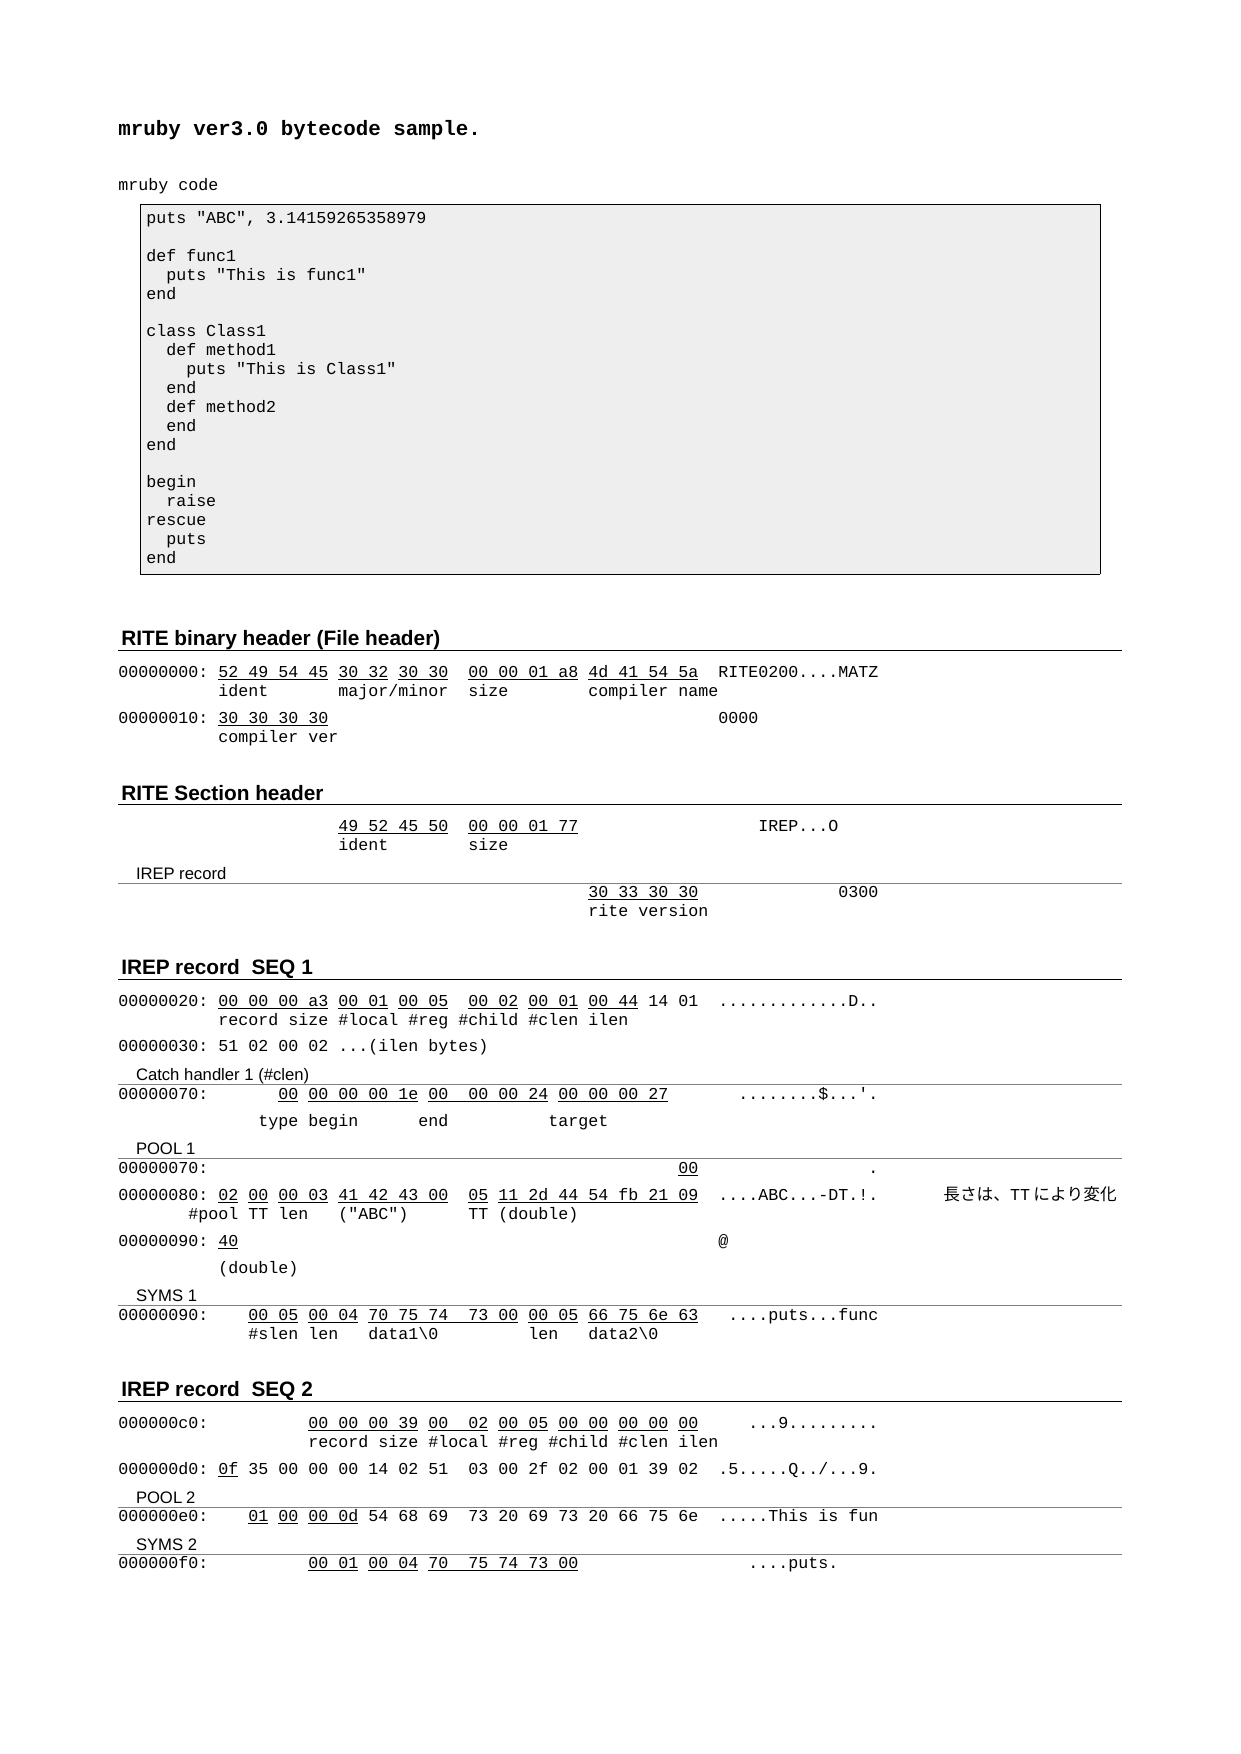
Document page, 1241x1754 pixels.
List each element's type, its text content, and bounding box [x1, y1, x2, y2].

text 49 52 45 50 00 00 01 77 IREP...O ident size [118, 818, 1122, 856]
text 00000010: 30 30 30 30 0000 compiler ver [118, 709, 1122, 747]
text def method2 [141, 392, 1100, 411]
text 000000e0: 01 00 00 0d 54 68 69 73 20 69 73 20 66 75 6e .....This is fun [118, 1508, 1122, 1527]
subtitle IREP record SEQ 2 [118, 1377, 1122, 1401]
text puts "This is func1" [141, 260, 1100, 279]
text 00000090: 00 05 00 04 70 75 74 73 00 00 05 66 75 6e 63 ....puts...func #slen len data1\0 len data2\0 [118, 1306, 1122, 1344]
text 00000070: 00 00 00 00 1e 00 00 00 24 00 00 00 27 ........$...'. [118, 1085, 1122, 1104]
text class Class1 [141, 317, 1100, 336]
text end [141, 411, 1100, 430]
text 00000070: 00 . [118, 1159, 1122, 1178]
subtitle SYMS 2 [118, 1535, 1122, 1554]
text 00000020: 00 00 00 a3 00 01 00 05 00 02 00 01 00 44 14 01 .............D.. record size #local #reg #child #clen ilen [118, 992, 1122, 1030]
text puts [141, 524, 1100, 543]
subtitle RITE binary header (File header) [118, 626, 1122, 650]
subtitle IREP record SEQ 1 [118, 955, 1122, 979]
text 000000d0: 0f 35 00 00 00 14 02 51 03 00 2f 02 00 01 39 02 .5.....Q../...9. [118, 1461, 1122, 1479]
text end [141, 279, 1100, 298]
text rescue [141, 506, 1100, 524]
text 00000030: 51 02 00 02 ...(ilen bytes) [118, 1038, 1122, 1057]
text end [141, 373, 1100, 392]
text mruby ver3.0 bytecode sample. [118, 118, 1122, 142]
text begin [141, 468, 1100, 487]
text puts "ABC", 3.14159265358979 [141, 205, 1100, 223]
text (double) [118, 1259, 1122, 1278]
text raise [141, 487, 1100, 506]
text def func1 [141, 242, 1100, 260]
text def method1 [141, 336, 1100, 355]
subtitle RITE Section header [118, 780, 1122, 804]
text mruby code [118, 177, 1122, 196]
subtitle Catch handler 1 (#clen) [118, 1065, 1122, 1084]
text 30 33 30 30 0300 rite version [118, 884, 1122, 922]
text type begin end target [118, 1112, 1122, 1131]
text 00000080: 02 00 00 03 41 42 43 00 05 11 2d 44 54 fb 21 09 ....ABC...-DT.!. 長さは、TTにより変化 #pool TT len ("ABC") TT (double) [118, 1186, 1122, 1224]
subtitle IREP record [118, 864, 1122, 883]
subtitle POOL 1 [118, 1139, 1122, 1158]
text 00000000: 52 49 54 45 30 32 30 30 00 00 01 a8 4d 41 54 5a RITE0200....MATZ ident major/minor size compiler name [118, 664, 1122, 701]
subtitle POOL 2 [118, 1487, 1122, 1507]
text end [141, 543, 1100, 574]
text 000000f0: 00 01 00 04 70 75 74 73 00 ....puts. [118, 1555, 1122, 1574]
text puts "This is Class1" [141, 355, 1100, 373]
text 00000090: 40 @ [118, 1232, 1122, 1251]
text end [141, 430, 1100, 449]
subtitle SYMS 1 [118, 1286, 1122, 1305]
text 000000c0: 00 00 00 39 00 02 00 05 00 00 00 00 00 ...9......... record size #local #reg #child #clen ilen [118, 1415, 1122, 1452]
